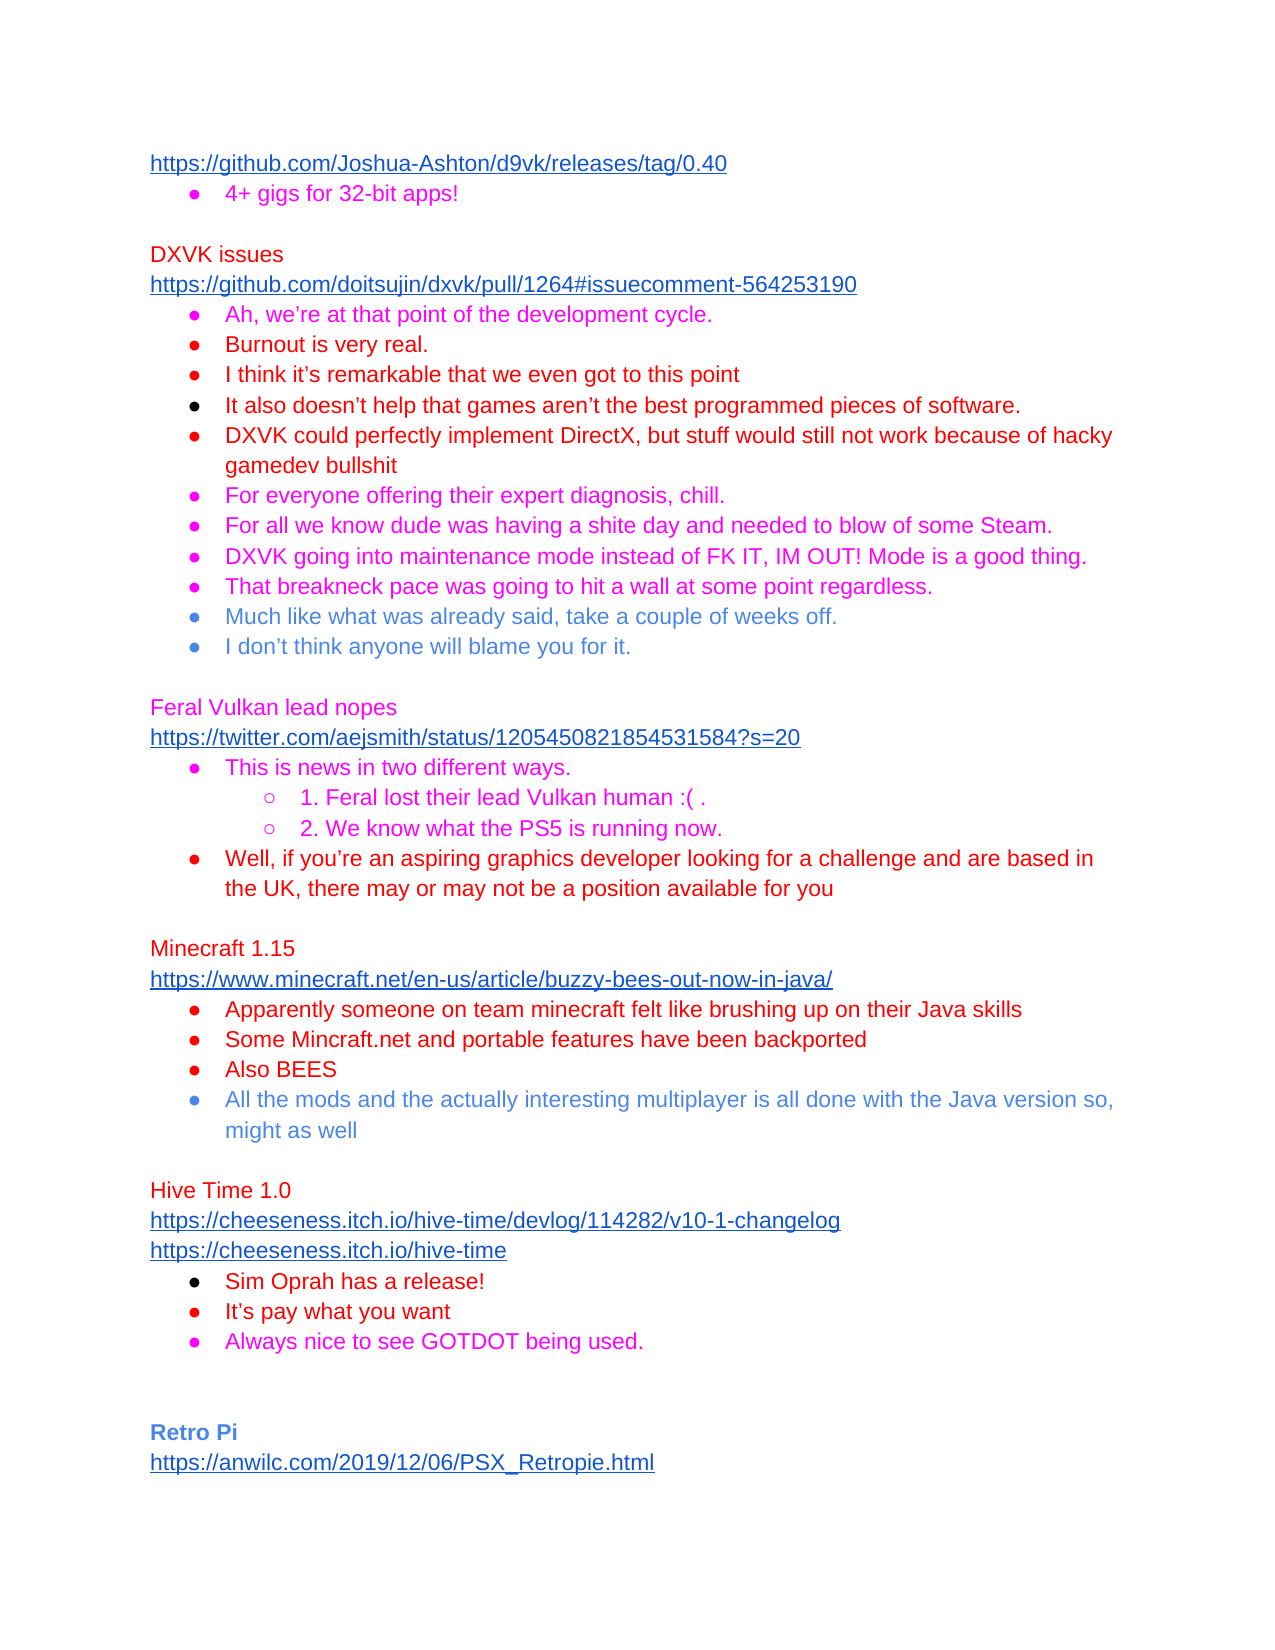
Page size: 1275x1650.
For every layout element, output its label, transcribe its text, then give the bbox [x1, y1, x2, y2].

text https://cheeseness.itch.io/hive-time [150, 1237, 1125, 1264]
text Retro Pi [150, 1419, 1125, 1445]
text https://twitter.com/aejsmith/status/1205450821854531584?s=20 [150, 724, 1125, 750]
list Some Mincraft.net and portable features have been backported [187, 1026, 1125, 1052]
text https://cheeseness.itch.io/hive-time/devlog/114282/v10-1-changelog [150, 1207, 1125, 1234]
text Feral Vulkan lead nopes [150, 694, 1125, 720]
text https://www.minecraft.net/en-us/article/buzzy-bees-out-now-in-java/ [150, 966, 1125, 992]
list I don’t think anyone will blame you for it. [187, 633, 1125, 660]
list Burnout is very real. [187, 331, 1125, 358]
list 4+ gigs for 32-bit apps! [187, 180, 1125, 207]
list Sim Oprah has a release! [187, 1268, 1125, 1294]
list Much like what was already said, take a couple of weeks off. [187, 603, 1125, 629]
list DXVK could perfectly implement DirectX, but stuff would still not work because of hacky gamedev bullshit [187, 422, 1125, 478]
text https://github.com/Joshua-Ashton/d9vk/releases/tag/0.40 [150, 150, 1125, 176]
list It also doesn’t help that games aren’t the best programmed pieces of software. [187, 392, 1125, 418]
list For everyone offering their expert diagnosis, chill. [187, 482, 1125, 509]
list Apparently someone on team minecraft felt like brushing up on their Java skills [187, 996, 1125, 1022]
text https://anwilc.com/2019/12/06/PSX_Retropie.html [150, 1449, 1125, 1475]
list DXVK going into maintenance mode instead of FK IT, IM OUT! Mode is a good thing. [187, 543, 1125, 569]
list 2. We know what the PS5 is running now. [262, 814, 1125, 841]
list Also BEES [187, 1056, 1125, 1083]
text Minecraft 1.15 [150, 935, 1125, 962]
list I think it’s remarkable that we even got to this point [187, 361, 1125, 388]
text https://github.com/doitsujin/dxvk/pull/1264#issuecomment-564253190 [150, 271, 1125, 297]
list All the mods and the actually interesting multiplayer is all done with the Java version so, might as well [187, 1086, 1125, 1143]
list Ah, we’re at that point of the development cycle. [187, 301, 1125, 327]
list It’s pay what you want [187, 1298, 1125, 1324]
list 1. Feral lost their lead Vulkan human :( . [262, 784, 1125, 811]
text DXVK issues [150, 241, 1125, 267]
list For all we know dude was having a shite day and needed to blow of some Steam. [187, 512, 1125, 539]
list Well, if you’re an aspiring graphics developer looking for a challenge and are based in the UK, there may or may not be a position available for you [187, 845, 1125, 901]
text Hive Time 1.0 [150, 1177, 1125, 1203]
list That breakneck pace was going to hit a wall at some point regardless. [187, 573, 1125, 599]
list Always nice to see GOTDOT being used. [187, 1328, 1125, 1354]
list This is news in two different ways. [187, 754, 1125, 781]
